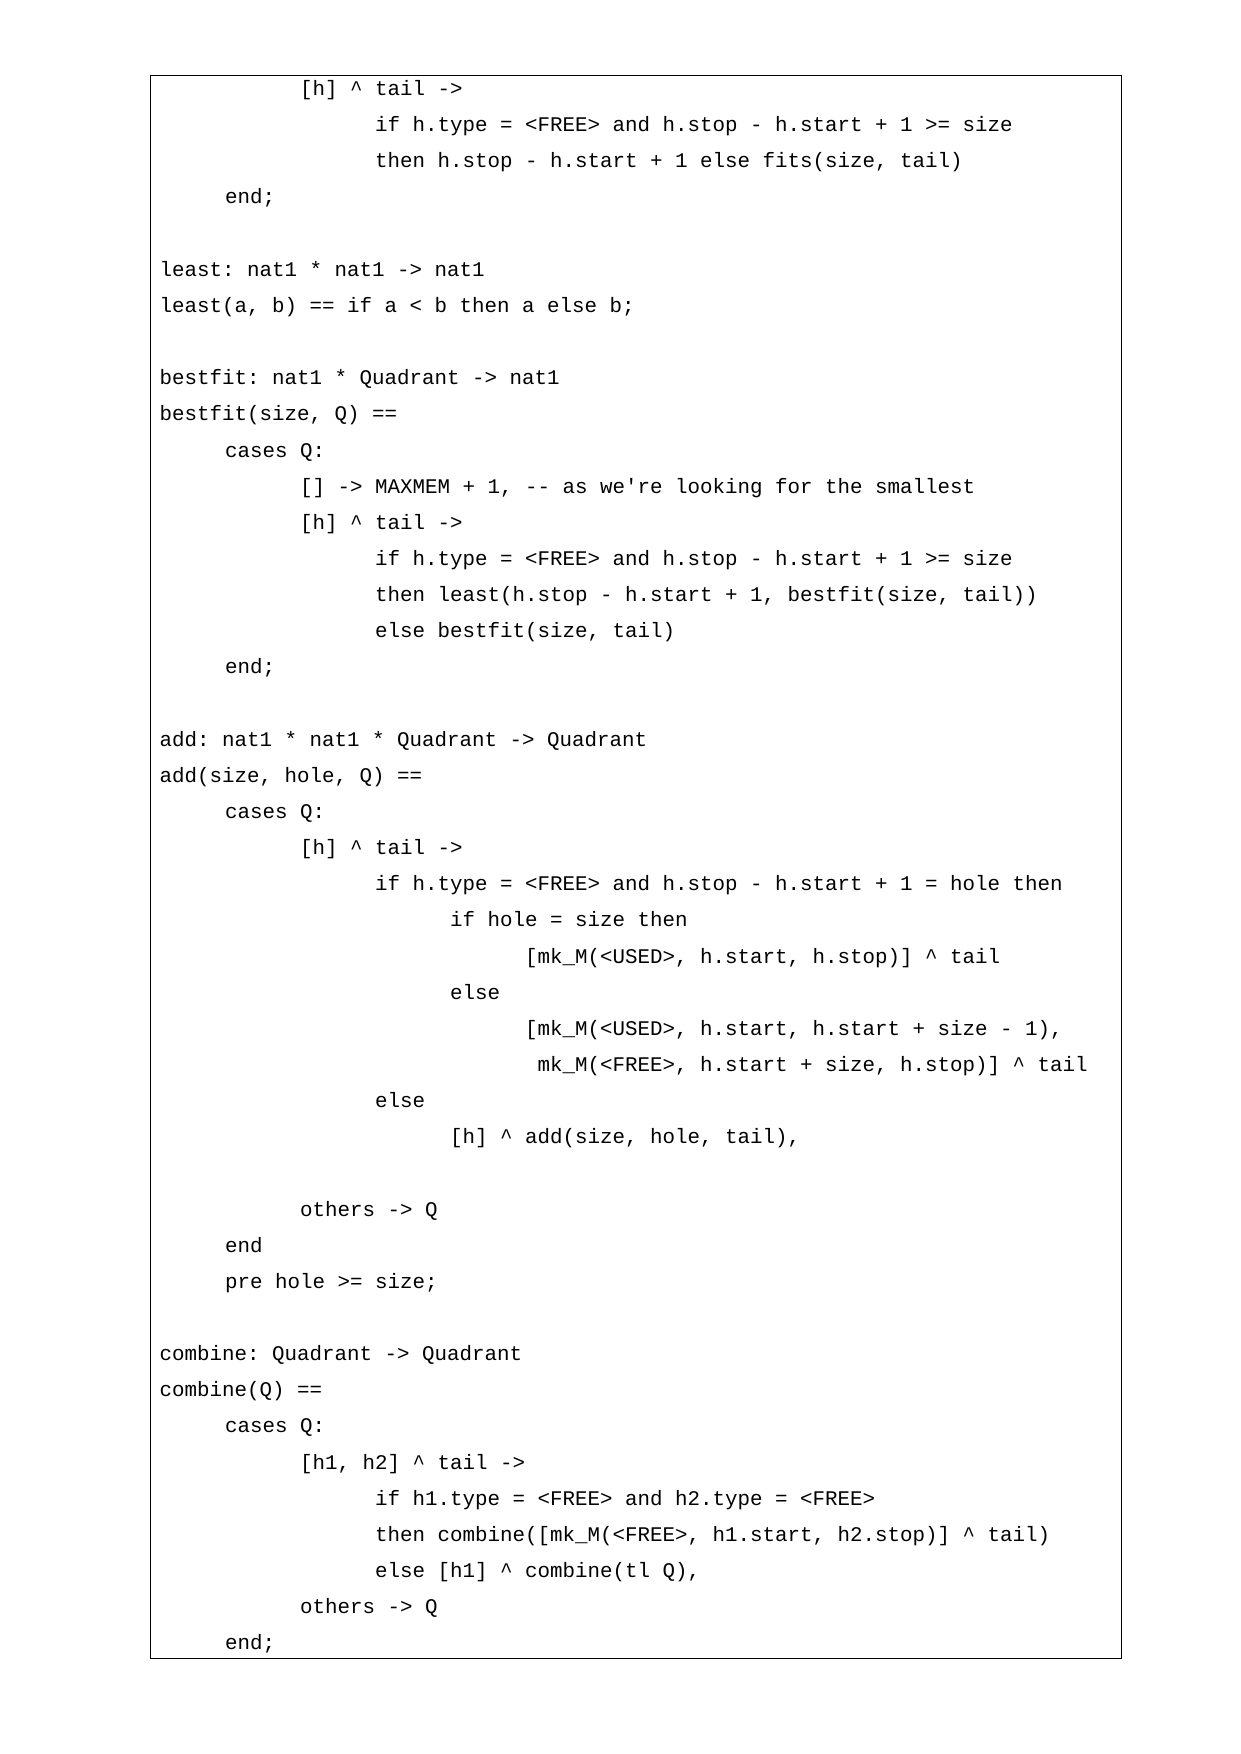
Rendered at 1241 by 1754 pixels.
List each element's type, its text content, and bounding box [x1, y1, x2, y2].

text least(a, b) == if a < b then a else b; [151, 292, 1121, 319]
text then least(h.stop - h.start + 1, bestfit(size, tail)) [151, 581, 1121, 608]
text combine(Q) == [151, 1376, 1121, 1403]
text pre hole >= size; [151, 1268, 1121, 1294]
text else [151, 1087, 1121, 1114]
text if h1.type = <FREE> and h2.type = <FREE> [151, 1485, 1121, 1511]
text then combine([mk_M(<FREE>, h1.start, h2.stop)] ^ tail) [151, 1521, 1121, 1548]
text bestfit(size, Q) == [151, 400, 1121, 427]
text [mk_M(<USED>, h.start, h.stop)] ^ tail [151, 942, 1121, 969]
text end; [151, 1629, 1121, 1658]
text [mk_M(<USED>, h.start, h.start + size - 1), [151, 1015, 1121, 1042]
text cases Q: [151, 798, 1121, 825]
text [] -> MAXMEM + 1, -- as we're looking for the smallest [151, 473, 1121, 499]
text add(size, hole, Q) == [151, 762, 1121, 788]
text others -> Q [151, 1593, 1121, 1620]
text end [151, 1232, 1121, 1258]
text least: nat1 * nat1 -> nat1 [151, 256, 1121, 282]
text mk_M(<FREE>, h.start + size, h.stop)] ^ tail [151, 1051, 1121, 1078]
text else bestfit(size, tail) [151, 617, 1121, 644]
text end; [151, 653, 1121, 680]
text [h1, h2] ^ tail -> [151, 1448, 1121, 1475]
text then h.stop - h.start + 1 else fits(size, tail) [151, 147, 1121, 174]
text if hole = size then [151, 906, 1121, 933]
text if h.type = <FREE> and h.stop - h.start + 1 = hole then [151, 870, 1121, 897]
text [h] ^ tail -> [151, 834, 1121, 861]
text if h.type = <FREE> and h.stop - h.start + 1 >= size [151, 545, 1121, 572]
text if h.type = <FREE> and h.stop - h.start + 1 >= size [151, 111, 1121, 138]
text cases Q: [151, 1412, 1121, 1439]
text bestfit: nat1 * Quadrant -> nat1 [151, 364, 1121, 391]
text [h] ^ tail -> [151, 76, 1121, 102]
text end; [151, 183, 1121, 210]
text combine: Quadrant -> Quadrant [151, 1340, 1121, 1367]
text [h] ^ tail -> [151, 509, 1121, 536]
text add: nat1 * nat1 * Quadrant -> Quadrant [151, 726, 1121, 752]
text else [151, 979, 1121, 1005]
text others -> Q [151, 1196, 1121, 1222]
text cases Q: [151, 436, 1121, 463]
text else [h1] ^ combine(tl Q), [151, 1557, 1121, 1584]
text [h] ^ add(size, hole, tail), [151, 1123, 1121, 1150]
